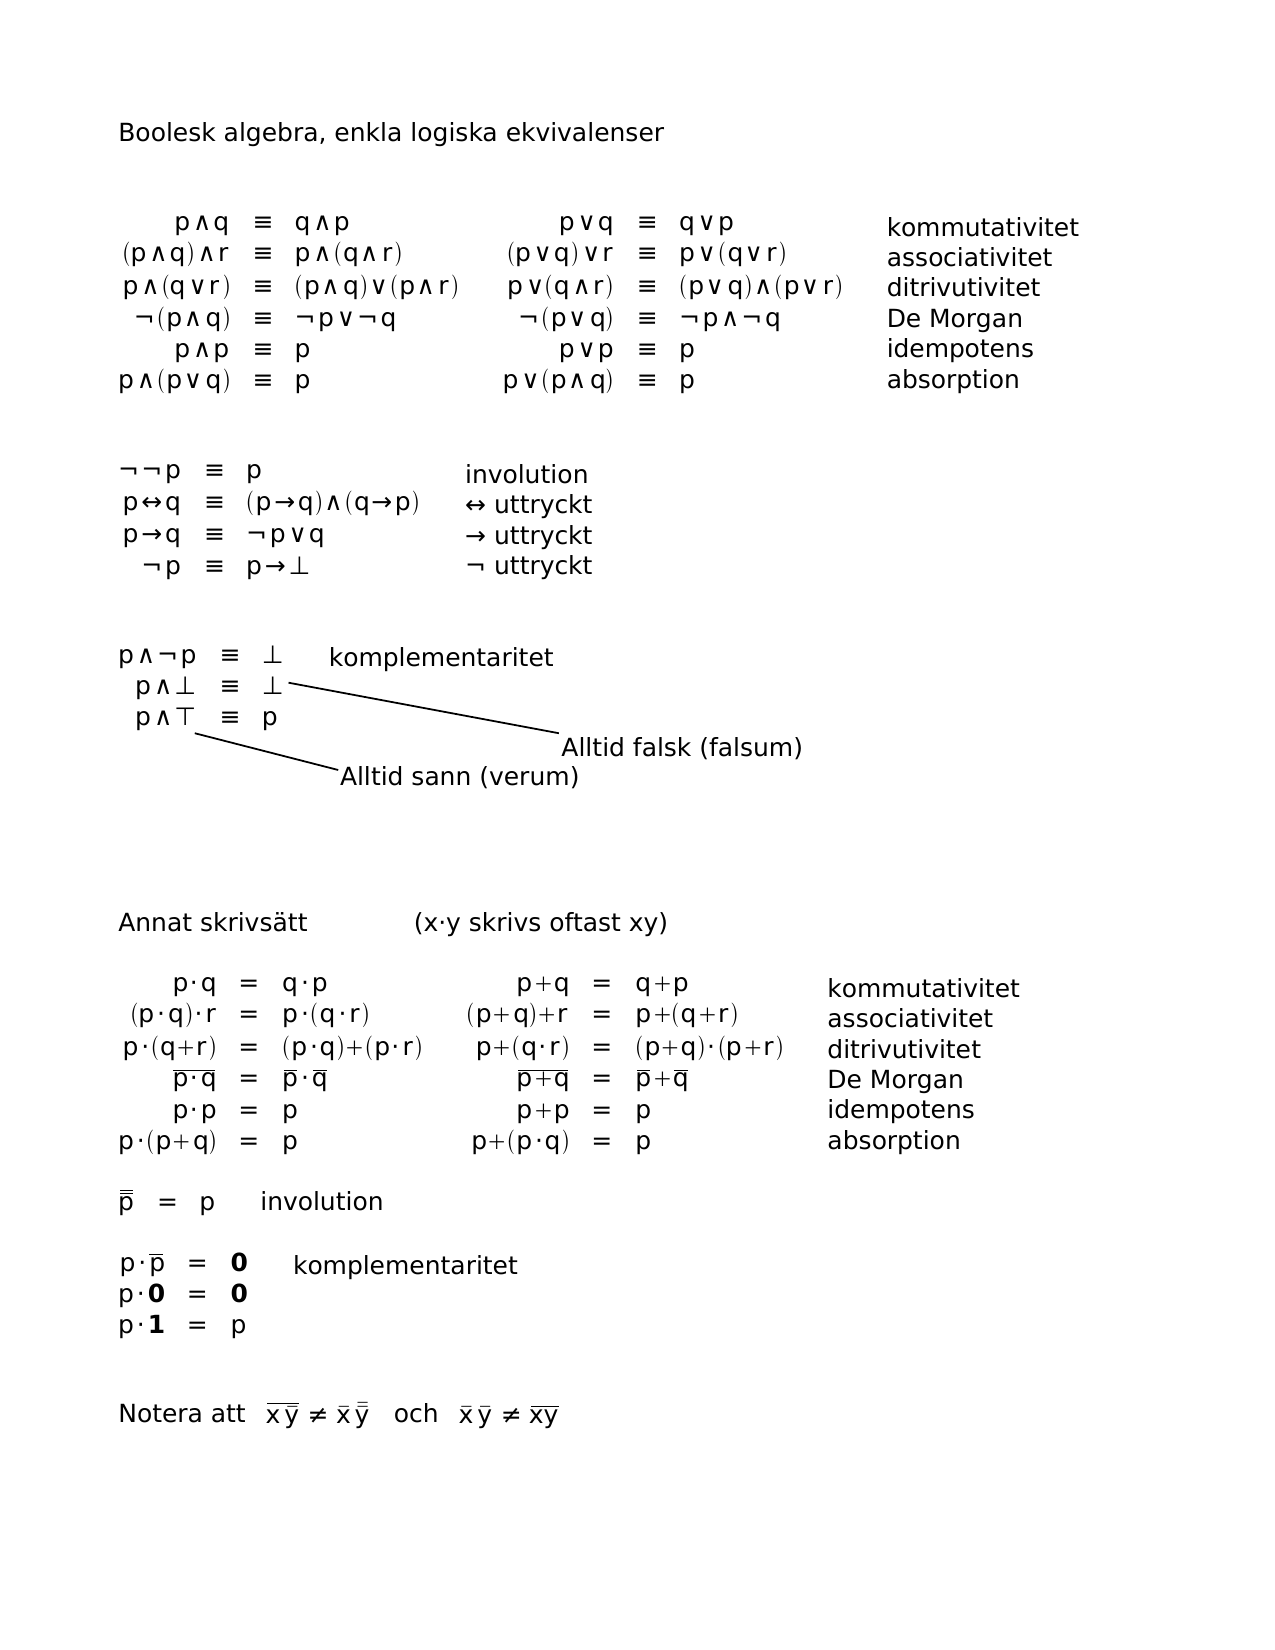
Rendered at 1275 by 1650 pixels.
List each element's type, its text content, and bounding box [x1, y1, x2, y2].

text Notera att och [118, 1399, 1157, 1429]
text Annat skrivsätt (x⋅y skrivs oftast xy) [118, 908, 1157, 937]
text Alltid falsk (falsum) [202, 733, 1157, 762]
text Alltid sann (verum) [118, 762, 1157, 792]
text Boolesk algebra, enkla logiska ekvivalenser [118, 118, 1157, 147]
text [118, 733, 299, 762]
